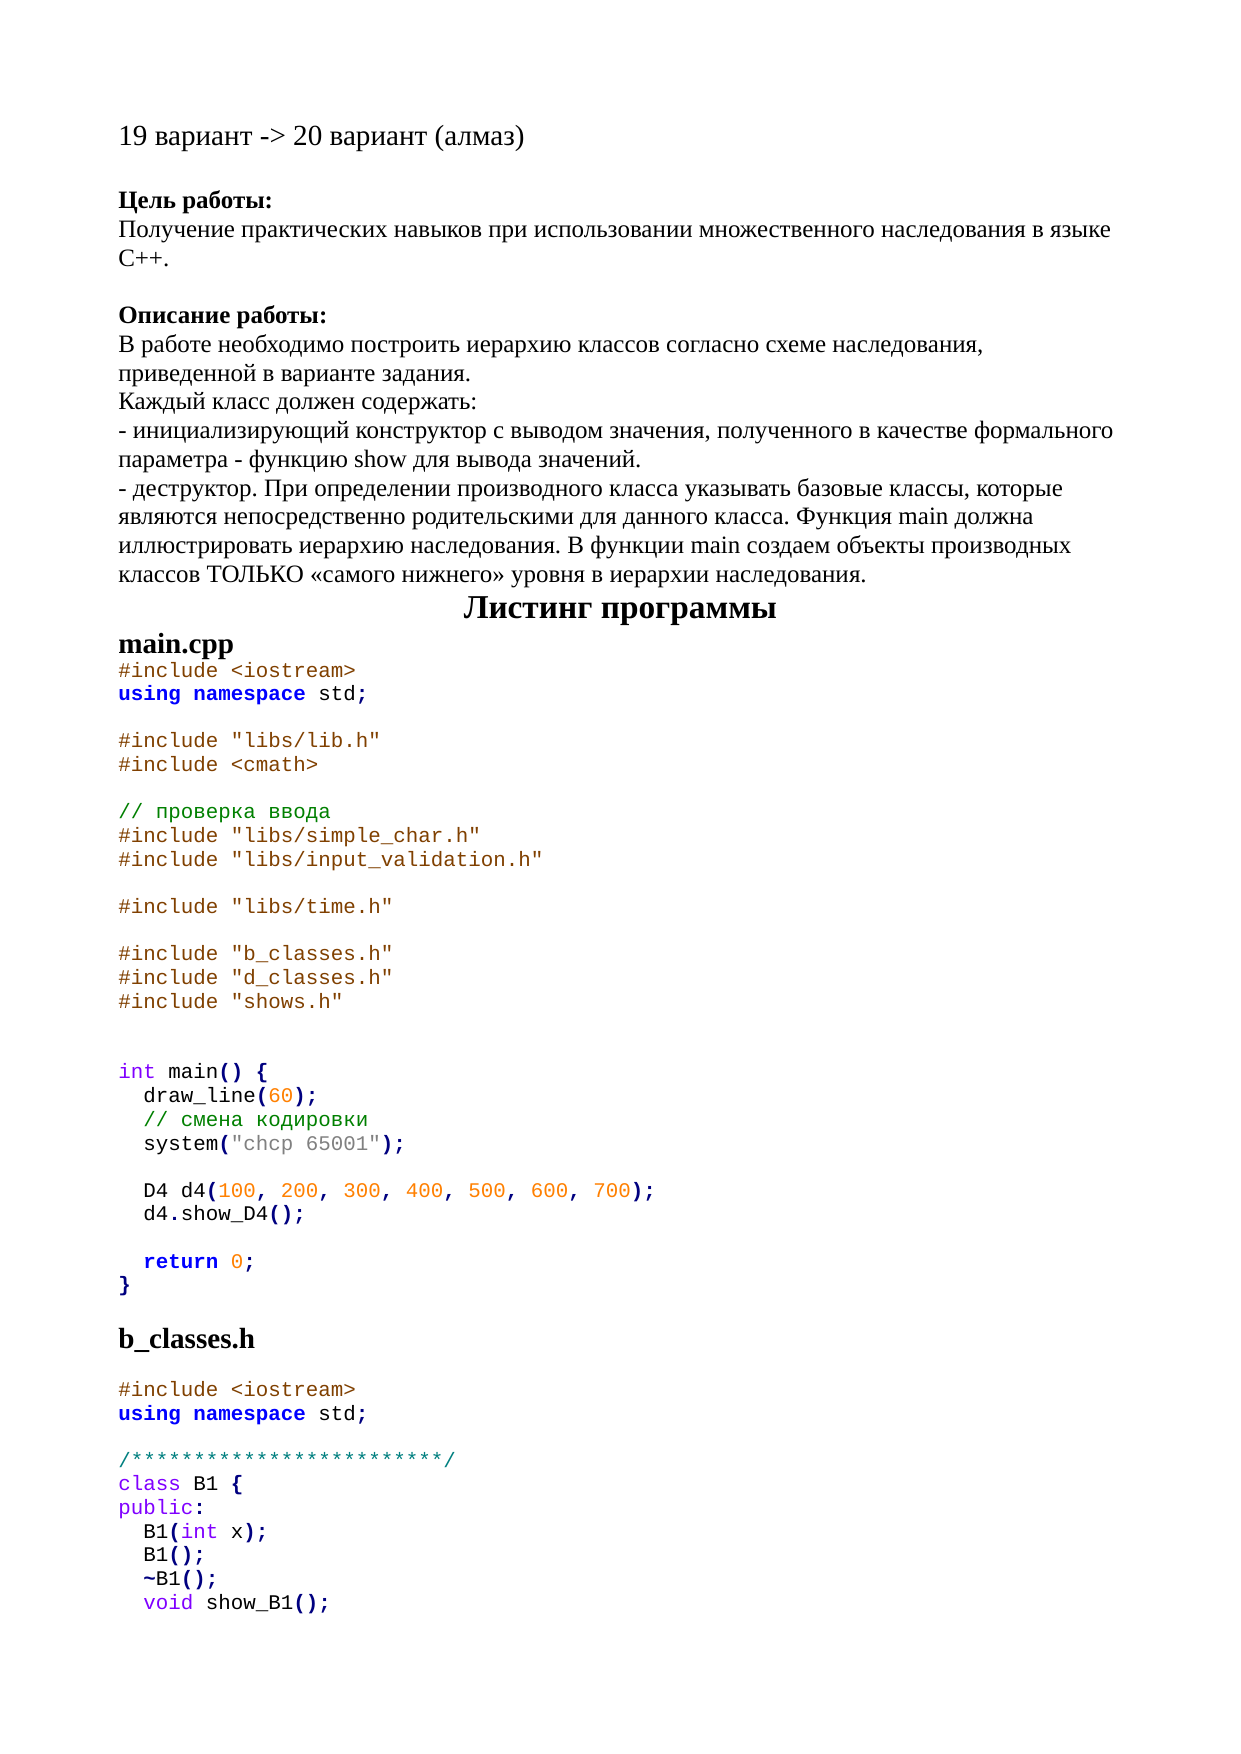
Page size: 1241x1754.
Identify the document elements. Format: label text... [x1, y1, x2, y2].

text - деструктор. При определении производного класса указывать базовые классы, которые являются непосредственно родительскими для данного класса. Функция main должна иллюстрировать иерархию наследования. В функции main создаем объекты производных классов ТОЛЬКО «самого нижнего» уровня в иерархии наследования. [118, 473, 1122, 588]
text #include <cmath> [118, 754, 1122, 778]
text public: [118, 1497, 1122, 1521]
text D4 d4(100, 200, 300, 400, 500, 600, 700); [118, 1180, 1122, 1203]
text #include "b_classes.h" [118, 943, 1122, 967]
text system("chcp 65001"); [118, 1132, 1122, 1156]
text ~B1(); [118, 1568, 1122, 1592]
text #include "d_classes.h" [118, 967, 1122, 991]
text int main() { [118, 1062, 1122, 1085]
text #include <iostream> [118, 1379, 1122, 1402]
text class B1 { [118, 1473, 1122, 1497]
text void show_B1(); [118, 1592, 1122, 1615]
text #include "libs/simple_char.h" [118, 825, 1122, 849]
text /*************************/ [118, 1450, 1122, 1473]
text #include "libs/time.h" [118, 896, 1122, 920]
text draw_line(60); [118, 1085, 1122, 1109]
text B1(); [118, 1544, 1122, 1568]
text return 0; [118, 1251, 1122, 1274]
text 19 вариант -> 20 вариант (алмаз) [118, 118, 1122, 152]
text #include "shows.h" [118, 991, 1122, 1014]
text using namespace std; [118, 683, 1122, 707]
text Цель работы: Получение практических навыков при использовании множественного наследования в языке С++. [118, 185, 1122, 271]
text using namespace std; [118, 1402, 1122, 1426]
text B1(int x); [118, 1521, 1122, 1544]
text main.cpp [118, 626, 1122, 659]
text В работе необходимо построить иерархию классов согласно схеме наследования, приведенной в варианте задания. [118, 329, 1122, 386]
text - инициализирующий конструктор с выводом значения, полученного в качестве формального параметра - функцию show для вывода значений. [118, 415, 1122, 473]
text Листинг программы [118, 588, 1122, 626]
text // смена кодировки [118, 1109, 1122, 1132]
text } [118, 1274, 1122, 1298]
text // проверка ввода [118, 801, 1122, 825]
text #include "libs/lib.h" [118, 731, 1122, 754]
text #include "libs/input_validation.h" [118, 849, 1122, 872]
text b_classes.h [118, 1322, 1122, 1355]
text d4.show_D4(); [118, 1203, 1122, 1227]
text #include <iostream> [118, 659, 1122, 683]
text Описание работы: [118, 300, 1122, 329]
text Каждый класс должен содержать: [118, 386, 1122, 415]
